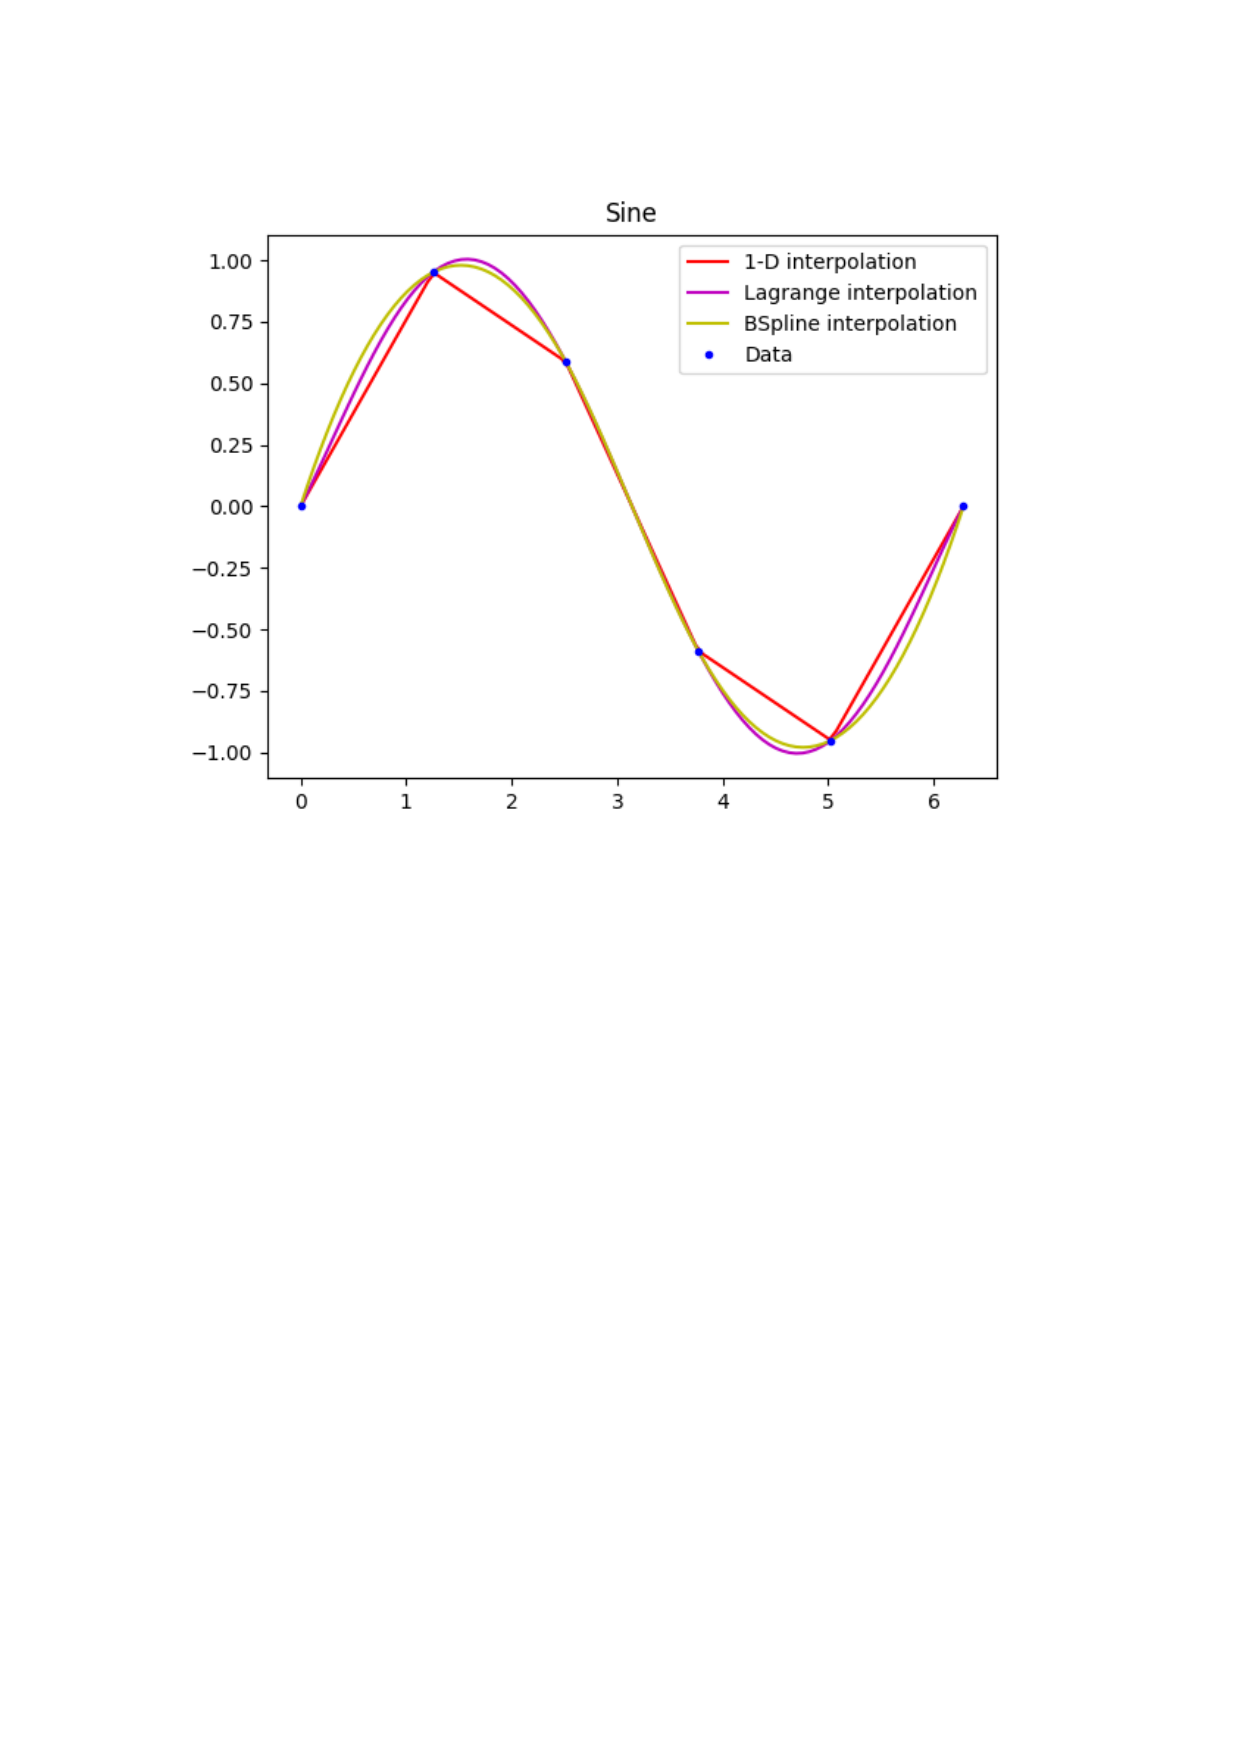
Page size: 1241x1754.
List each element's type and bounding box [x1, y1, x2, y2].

picture [150, 150, 1091, 856]
